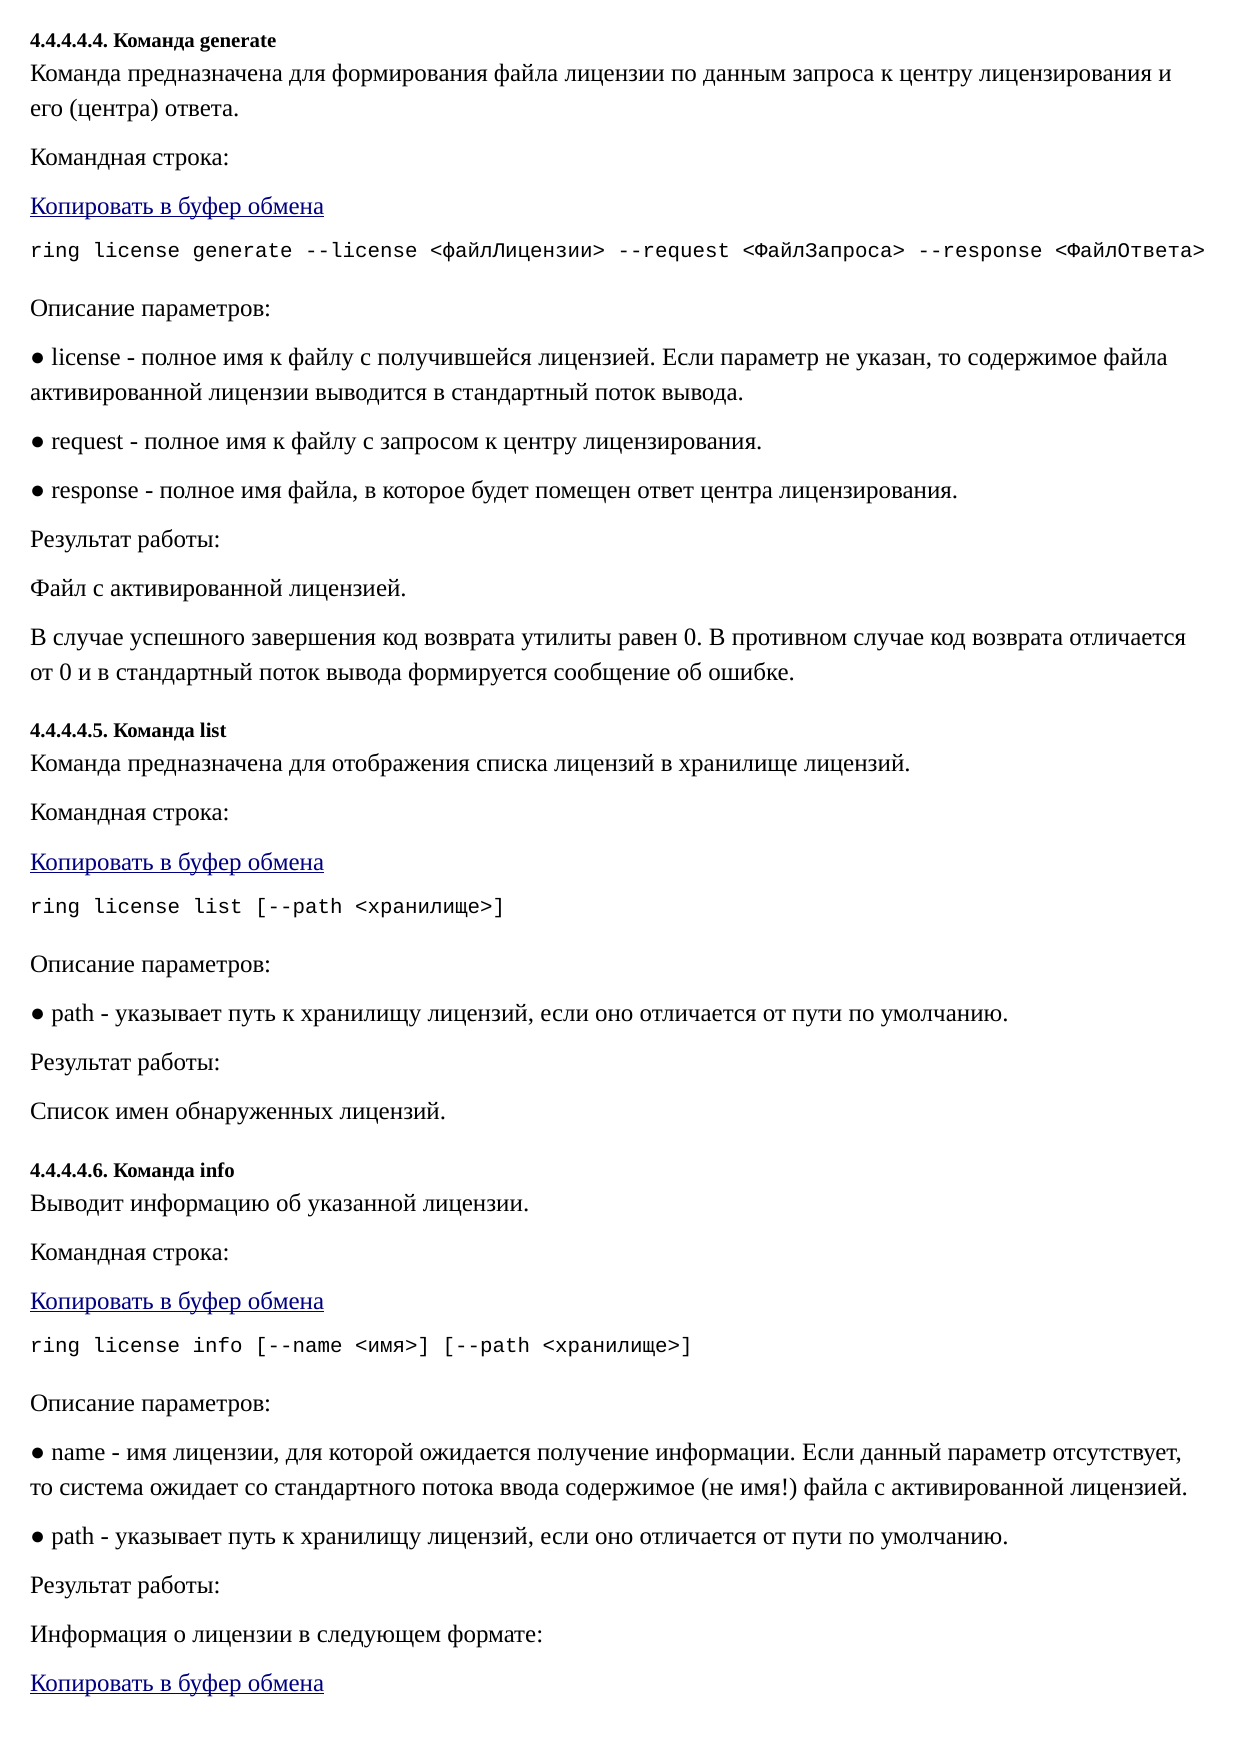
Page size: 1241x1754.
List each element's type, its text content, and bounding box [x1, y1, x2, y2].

text ring license info [--name <имя>] [--path <хранилище>] [30, 1335, 1211, 1359]
text Командная строка: [30, 797, 1211, 826]
text Копировать в буфер обмена [30, 1286, 1211, 1315]
text Копировать в буфер обмена [30, 847, 1211, 875]
text Результат работы: [30, 524, 1211, 553]
text Результат работы: [30, 1570, 1211, 1598]
text ● response ‑ полное имя файла, в которое будет помещен ответ центра лицензирования. [30, 475, 1211, 504]
text ● path ‑ указывает путь к хранилищу лицензий, если оно отличается от пути по умолчанию. [30, 1521, 1211, 1549]
subtitle 4.4.4.4.4. Команда generate [30, 28, 1211, 52]
text Описание параметров: [30, 1388, 1211, 1417]
text Командная строка: [30, 142, 1211, 171]
text Результат работы: [30, 1047, 1211, 1076]
text В случае успешного завершения код возврата утилиты равен 0. В противном случае код возврата отличается от 0 и в стандартный поток вывода формируется сообщение об ошибке. [30, 622, 1211, 685]
text ● license ‑ полное имя к файлу с получившейся лицензией. Если параметр не указан, то содержимое файла активированной лицензии выводится в стандартный поток вывода. [30, 342, 1211, 406]
text Команда предназначена для формирования файла лицензии по данным запроса к центру лицензирования и его (центра) ответа. [30, 58, 1211, 122]
text Файл с активированной лицензией. [30, 573, 1211, 602]
text Информация о лицензии в следующем формате: [30, 1619, 1211, 1648]
text Команда предназначена для отображения списка лицензий в хранилище лицензий. [30, 748, 1211, 777]
text Описание параметров: [30, 293, 1211, 322]
subtitle 4.4.4.4.5. Команда list [30, 718, 1211, 742]
text Командная строка: [30, 1237, 1211, 1266]
text ring license generate --license <файлЛицензии> --request <ФайлЗапроса> --response <ФайлОтвета> [30, 240, 1211, 264]
text ring license list [--path <хранилище>] [30, 896, 1211, 919]
text ● request ‑ полное имя к файлу с запросом к центру лицензирования. [30, 426, 1211, 454]
text Выводит информацию об указанной лицензии. [30, 1188, 1211, 1217]
text Описание параметров: [30, 949, 1211, 977]
text Список имен обнаруженных лицензий. [30, 1096, 1211, 1125]
subtitle 4.4.4.4.6. Команда info [30, 1157, 1211, 1182]
text Копировать в буфер обмена [30, 1668, 1211, 1697]
text ● path ‑ указывает путь к хранилищу лицензий, если оно отличается от пути по умолчанию. [30, 998, 1211, 1027]
text ● name ‑ имя лицензии, для которой ожидается получение информации. Если данный параметр отсутствует, то система ожидает со стандартного потока ввода содержимое (не имя!) файла с активированной лицензией. [30, 1437, 1211, 1500]
text Копировать в буфер обмена [30, 191, 1211, 220]
